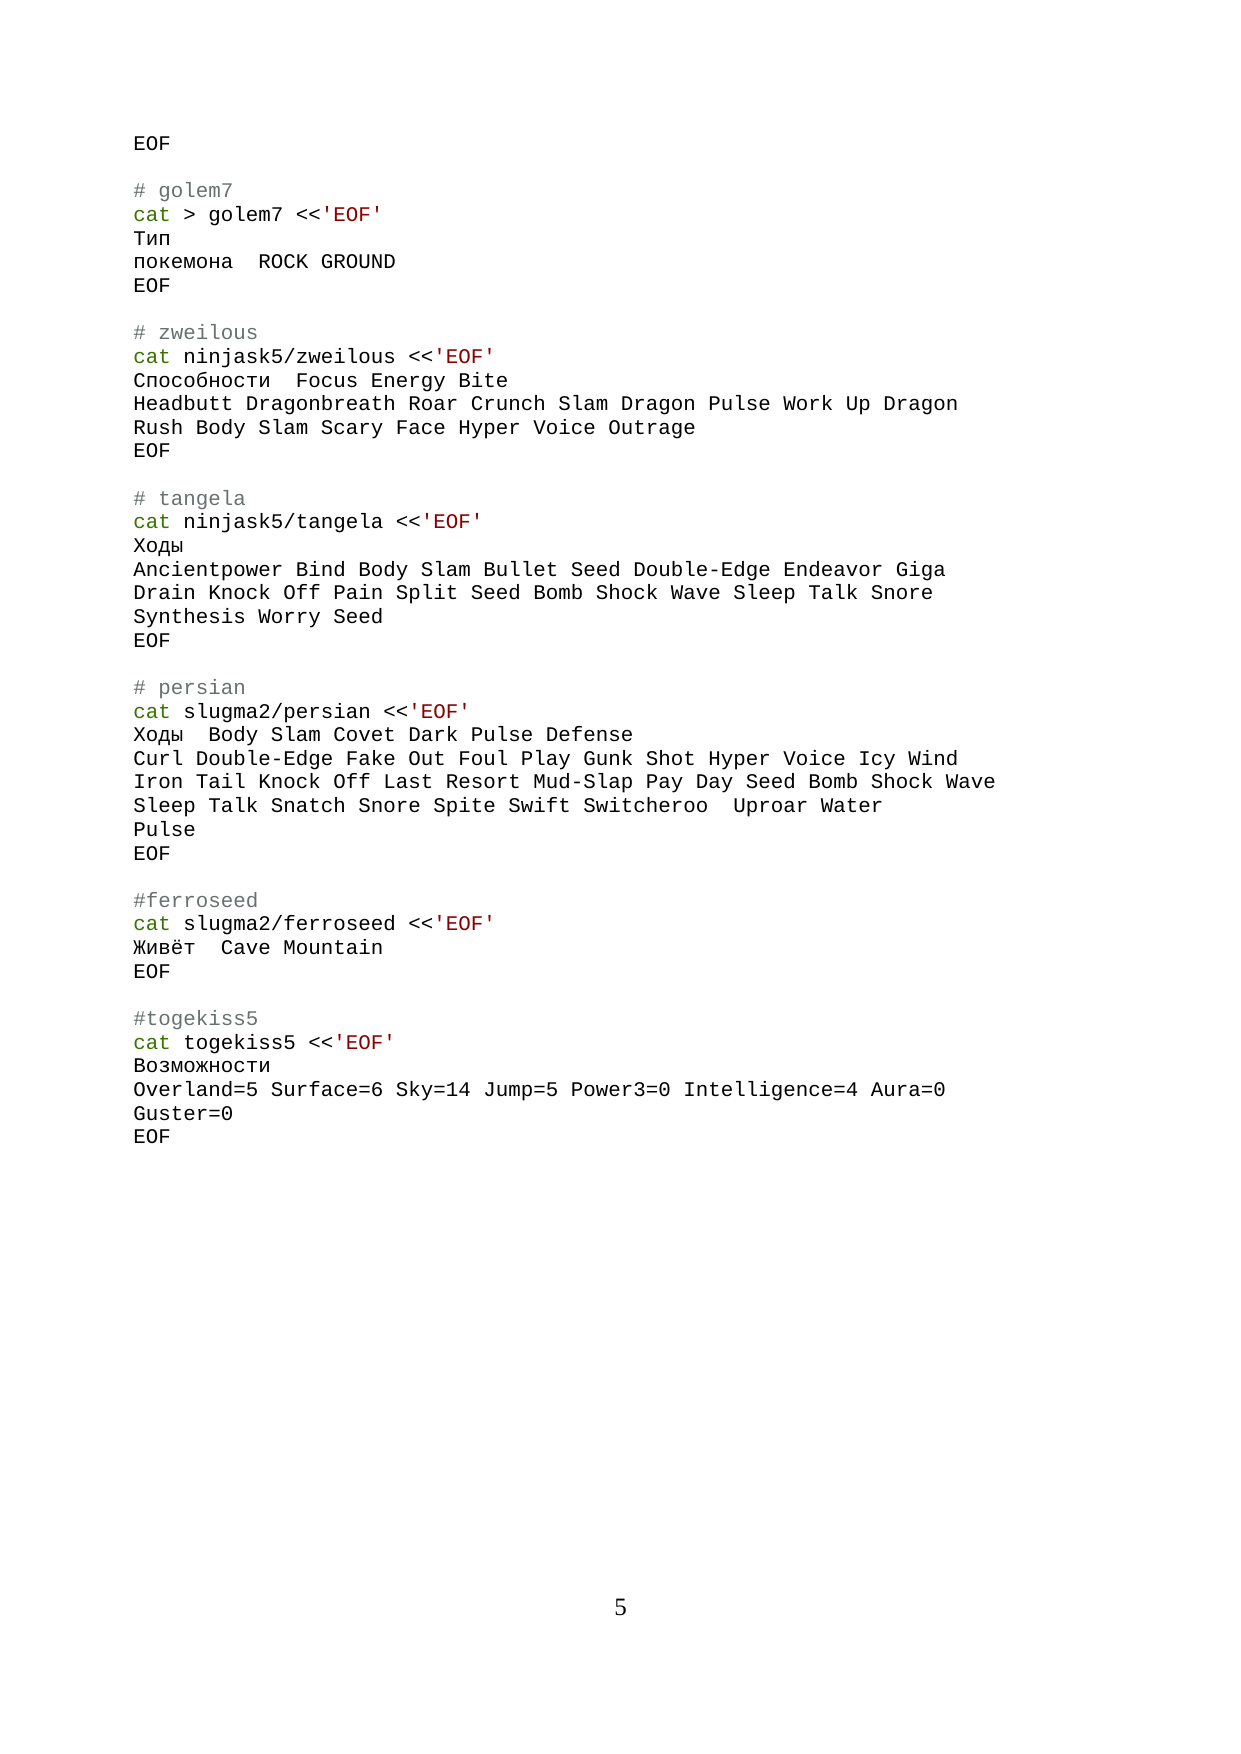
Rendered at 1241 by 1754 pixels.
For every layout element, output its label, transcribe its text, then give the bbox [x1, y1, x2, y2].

text EOF [133, 961, 1107, 984]
text # zweilous [133, 322, 1107, 346]
text Ходы Body Slam Covet Dark Pulse Defense [133, 724, 1107, 748]
text Способности Focus Energy Bite [133, 369, 1107, 393]
text EOF [133, 441, 1107, 464]
text # golem7 [133, 180, 1107, 204]
text EOF [133, 842, 1107, 866]
text Rush Body Slam Scary Face Hyper Voice Outrage [133, 417, 1107, 441]
text cat slugma2/ferroseed <<'EOF' [133, 913, 1107, 937]
text EOF [133, 1126, 1107, 1150]
text Drain Knock Off Pain Split Seed Bomb Shock Wave Sleep Talk Snore [133, 582, 1107, 606]
text Живёт Cave Mountain [133, 937, 1107, 961]
text Тип [133, 228, 1107, 251]
text EOF [133, 630, 1107, 653]
text Ходы [133, 535, 1107, 559]
text покемона ROCK GROUND [133, 251, 1107, 275]
text Overland=5 Surface=6 Sky=14 Jump=5 Power3=0 Intelligence=4 Aura=0 [133, 1079, 1107, 1103]
text # persian [133, 677, 1107, 701]
text Sleep Talk Snatch Snore Spite Swift Switcheroo Uproar Water [133, 795, 1107, 819]
text cat ninjask5/zweilous <<'EOF' [133, 346, 1107, 369]
text Headbutt Dragonbreath Roar Crunch Slam Dragon Pulse Work Up Dragon [133, 393, 1107, 417]
text #ferroseed [133, 890, 1107, 913]
text Guster=0 [133, 1103, 1107, 1126]
text Возможности [133, 1055, 1107, 1079]
text #togekiss5 [133, 1008, 1107, 1032]
text # tangela [133, 488, 1107, 511]
text EOF [133, 133, 1107, 157]
text cat togekiss5 <<'EOF' [133, 1032, 1107, 1055]
text Synthesis Worry Seed [133, 606, 1107, 630]
text cat ninjask5/tangela <<'EOF' [133, 511, 1107, 535]
text cat > golem7 <<'EOF' [133, 204, 1107, 228]
text Pulse [133, 819, 1107, 842]
text Ancientpower Bind Body Slam Bullet Seed Double-Edge Endeavor Giga [133, 559, 1107, 582]
text cat slugma2/persian <<'EOF' [133, 701, 1107, 724]
text Iron Tail Knock Off Last Resort Mud-Slap Pay Day Seed Bomb Shock Wave [133, 772, 1107, 795]
text EOF [133, 275, 1107, 299]
text Curl Double-Edge Fake Out Foul Play Gunk Shot Hyper Voice Icy Wind [133, 748, 1107, 772]
